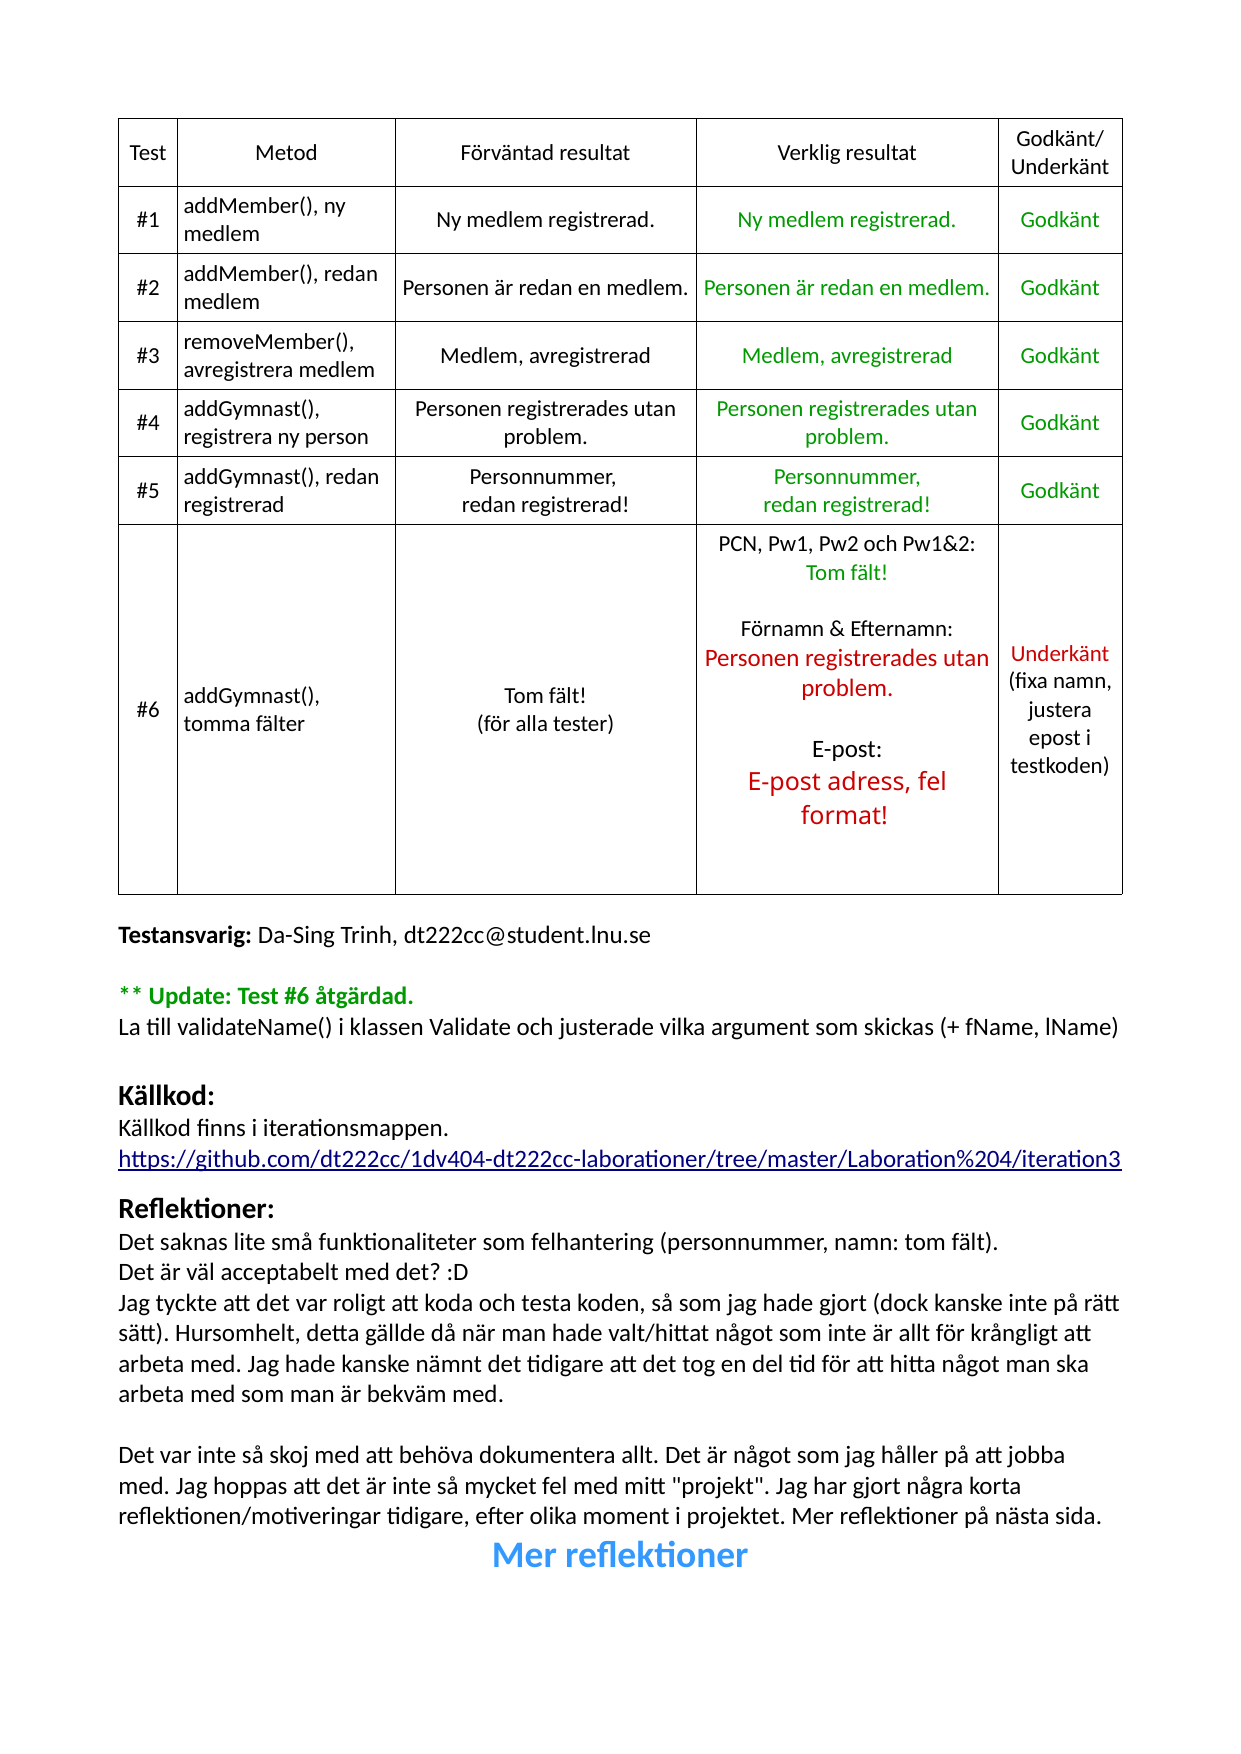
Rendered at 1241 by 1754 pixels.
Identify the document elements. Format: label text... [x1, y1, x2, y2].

table_cell #3 [119, 322, 177, 388]
table_cell removeMember(), avregistrera medlem [178, 322, 395, 388]
table_header Metod [178, 119, 395, 186]
text Det är väl acceptabelt med det? :D [118, 1256, 1122, 1287]
text ** Update: Test #6 åtgärdad. [118, 980, 1122, 1011]
table_cell Godkänt [999, 322, 1122, 388]
text Testansvarig: Da-Sing Trinh, dt222cc@student.lnu.se [118, 919, 1122, 950]
table_cell addMember(), redan medlem [178, 254, 395, 321]
table_cell Godkänt [999, 390, 1122, 456]
table_cell Underkänt (fixa namn, justera epost i testkoden) [999, 525, 1122, 894]
text https://github.com/dt222cc/1dv404-dt222cc-laborationer/tree/master/Laboration%204/iteration3 [118, 1143, 1122, 1169]
text Källkod finns i iterationsmappen. [118, 1112, 1122, 1143]
table_cell addMember(), ny medlem [178, 187, 395, 253]
table_header Förväntad resultat [396, 119, 696, 186]
text Det var inte så skoj med att behöva dokumentera allt. Det är något som jag håller på att jobba med. Jag hoppas att det är inte så mycket fel med mitt "projekt". Jag har gjort några korta reflektionen/motiveringar tidigare, efter olika moment i projektet. Mer reflektioner på nästa sida. [118, 1439, 1122, 1531]
table_header Test [119, 119, 177, 186]
text Reflektioner: [118, 1190, 1122, 1226]
table_header Verklig resultat [697, 119, 998, 186]
table_cell #1 [119, 187, 177, 253]
table_cell Personen är redan en medlem. [396, 254, 696, 321]
table_cell Godkänt [999, 254, 1122, 321]
table_cell Tom fält! (för alla tester) [396, 525, 696, 894]
text Jag tyckte att det var roligt att koda och testa koden, så som jag hade gjort (dock kanske inte på rätt sätt). Hursomhelt, detta gällde då när man hade valt/hittat något som inte är allt för krångligt att arbeta med. Jag hade kanske nämnt det tidigare att det tog en del tid för att hitta något man ska arbeta med som man är bekväm med. [118, 1287, 1122, 1409]
table_cell addGymnast(), redan registrerad [178, 457, 395, 524]
table_cell Personnummer, redan registrerad! [396, 457, 696, 524]
table_cell addGymnast(), registrera ny person [178, 390, 395, 456]
table_header Godkänt/ Underkänt [999, 119, 1122, 186]
table_cell Personen registrerades utan problem. [697, 390, 998, 456]
table_cell Personen är redan en medlem. [697, 254, 998, 321]
table_cell #2 [119, 254, 177, 321]
table_cell #4 [119, 390, 177, 456]
table_cell #6 [119, 525, 177, 894]
table_cell Ny medlem registrerad. [697, 187, 998, 253]
table_cell #5 [119, 457, 177, 524]
table_cell Medlem, avregistrerad [396, 322, 696, 388]
text La till validateName() i klassen Validate och justerade vilka argument som skickas (+ fName, lName) [118, 1011, 1122, 1041]
table_cell Godkänt [999, 187, 1122, 253]
table_cell Ny medlem registrerad. [396, 187, 696, 253]
table_cell Medlem, avregistrerad [697, 322, 998, 388]
table_cell Personnummer, redan registrerad! [697, 457, 998, 524]
table_cell addGymnast(), tomma fälter [178, 525, 395, 894]
text Mer reflektioner [118, 1531, 1122, 1577]
table_cell Personen registrerades utan problem. [396, 390, 696, 456]
text Det saknas lite små funktionaliteter som felhantering (personnummer, namn: tom fält). [118, 1226, 1122, 1256]
text Källkod: [118, 1077, 1122, 1112]
table_cell PCN, Pw1, Pw2 och Pw1&2: Tom fält! Förnamn & Efternamn: Personen registrerades utan problem. E-post: E-post adress, fel format! [697, 525, 998, 894]
table_cell Godkänt [999, 457, 1122, 524]
